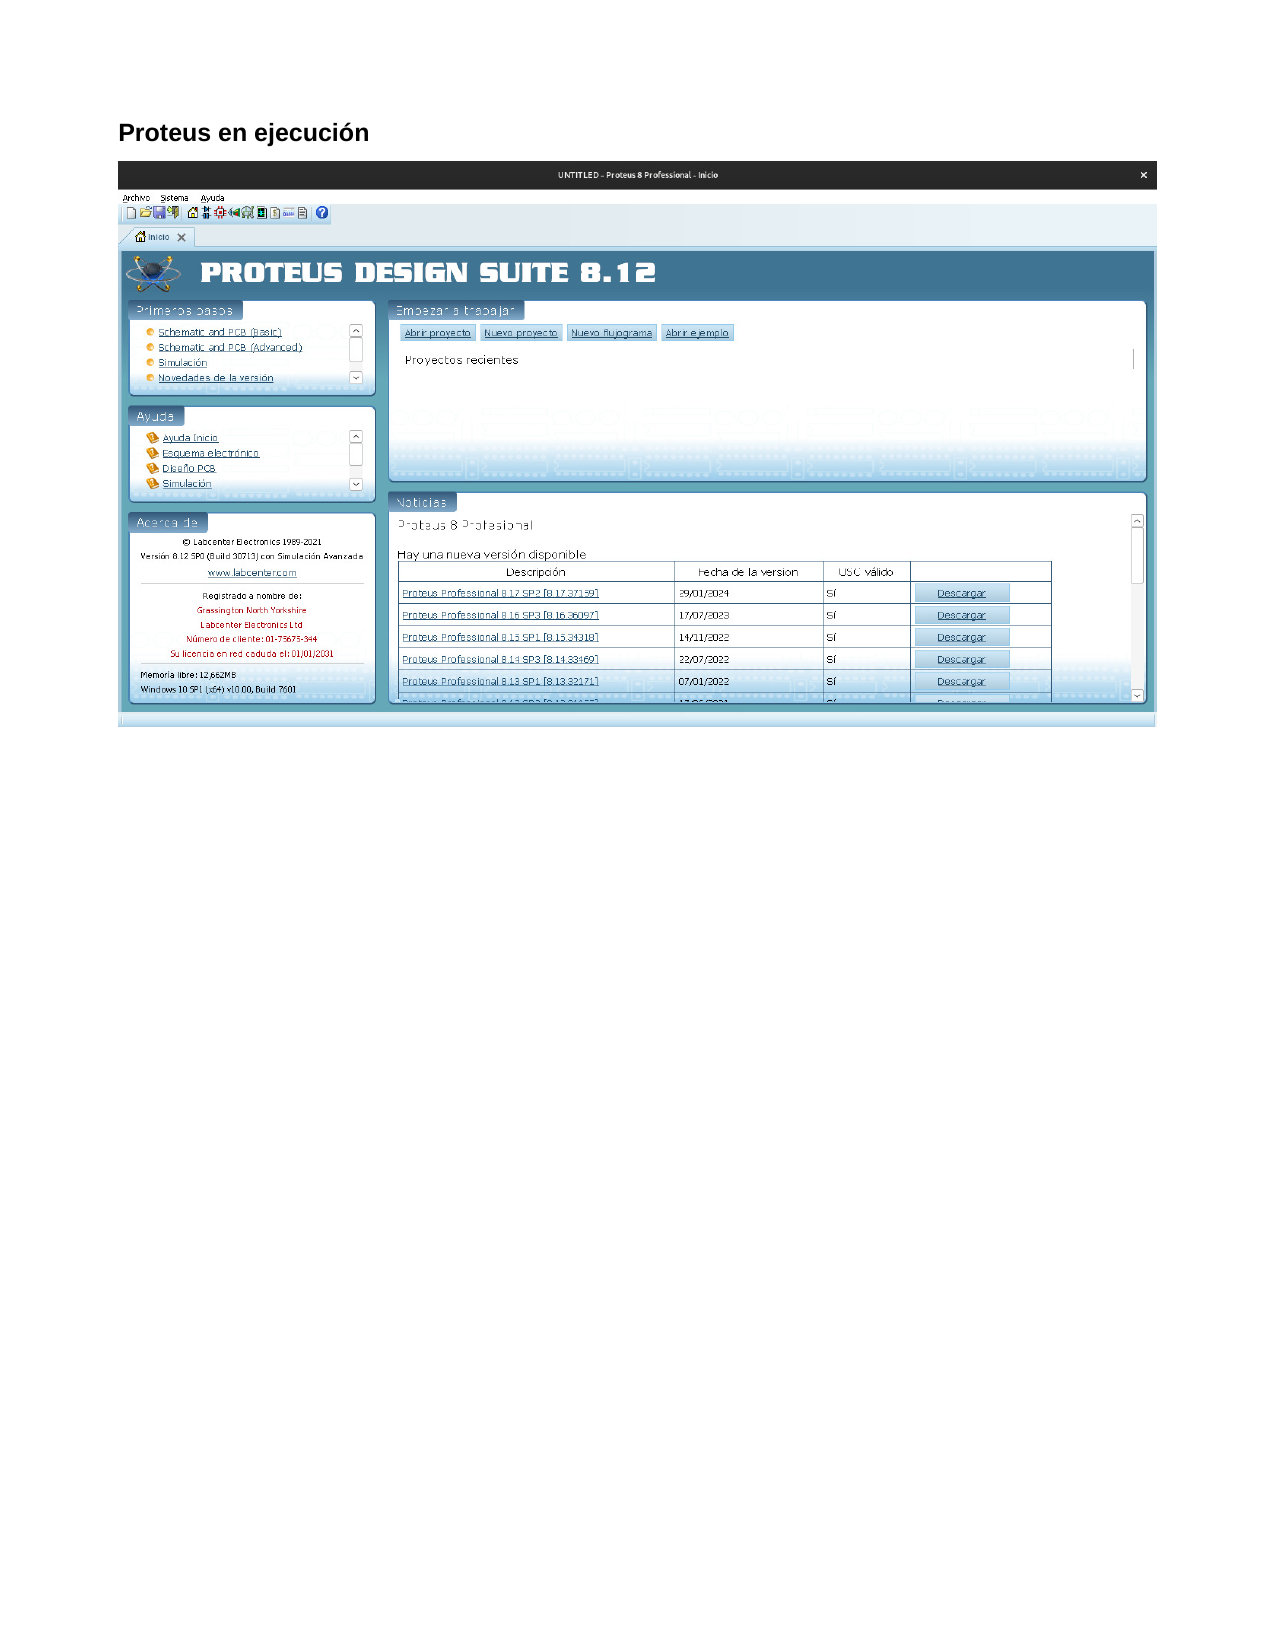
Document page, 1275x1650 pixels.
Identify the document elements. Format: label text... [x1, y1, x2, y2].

picture [118, 161, 1157, 727]
text Proteus en ejecución [118, 118, 1157, 147]
